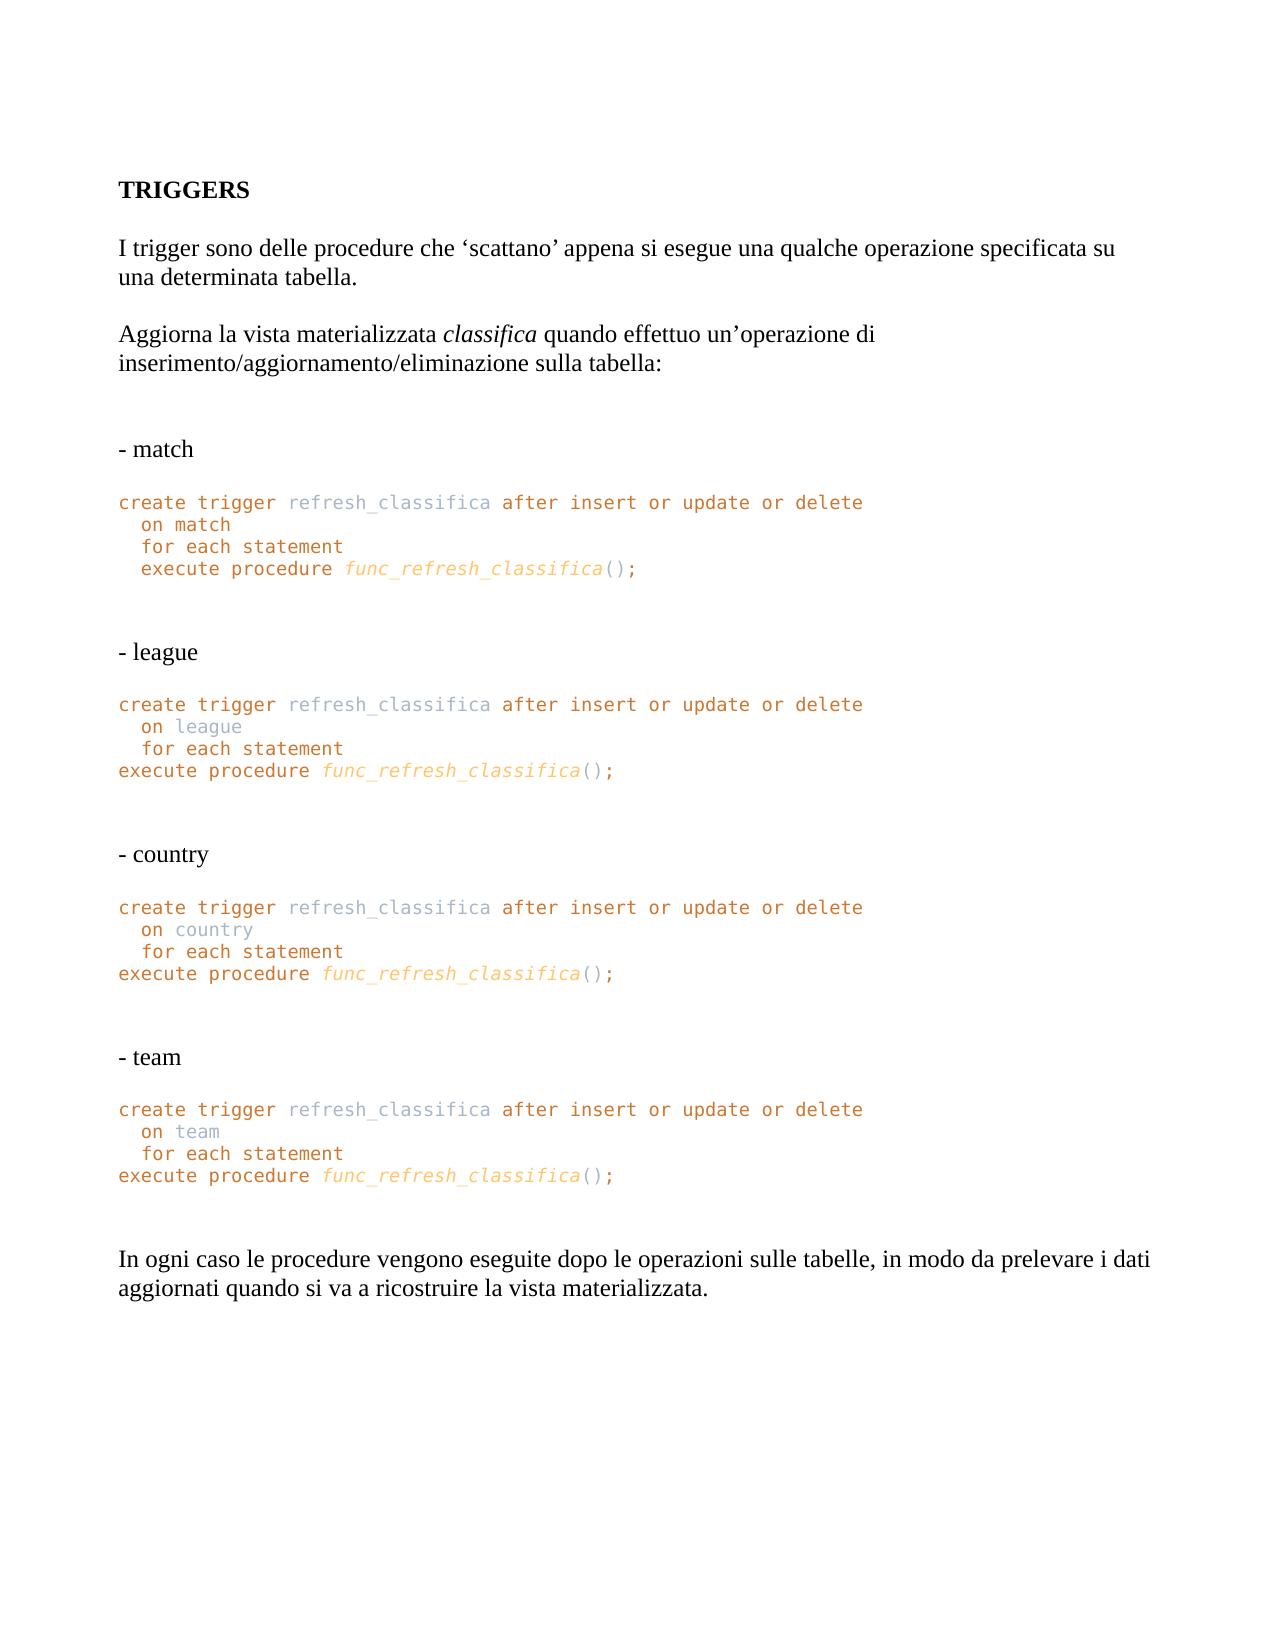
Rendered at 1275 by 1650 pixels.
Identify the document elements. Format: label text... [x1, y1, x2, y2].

text create trigger refresh_classifica after insert or update or delete on league for each statement execute procedure func_refresh_classifica(); [118, 666, 1157, 811]
text create trigger refresh_classifica after insert or update or delete on country for each statement execute procedure func_refresh_classifica(); [118, 868, 1157, 1013]
text - team [118, 1042, 1157, 1071]
text Aggiorna la vista materializzata classifica quando effettuo un’operazione di inserimento/aggiornamento/eliminazione sulla tabella: [118, 319, 1157, 377]
text create trigger refresh_classifica after insert or update or delete on team for each statement execute procedure func_refresh_classifica(); [118, 1071, 1157, 1187]
text TRIGGERS [118, 176, 1157, 204]
text - league [118, 637, 1157, 666]
text In ogni caso le procedure vengono eseguite dopo le operazioni sulle tabelle, in modo da prelevare i dati aggiornati quando si va a ricostruire la vista materializzata. [118, 1244, 1157, 1302]
text create trigger refresh_classifica after insert or update or delete on match for each statement execute procedure func_refresh_classifica(); [118, 492, 1157, 608]
text - match [118, 434, 1157, 463]
text I trigger sono delle procedure che ‘scattano’ appena si esegue una qualche operazione specificata su una determinata tabella. [118, 233, 1157, 291]
text - country [118, 839, 1157, 868]
